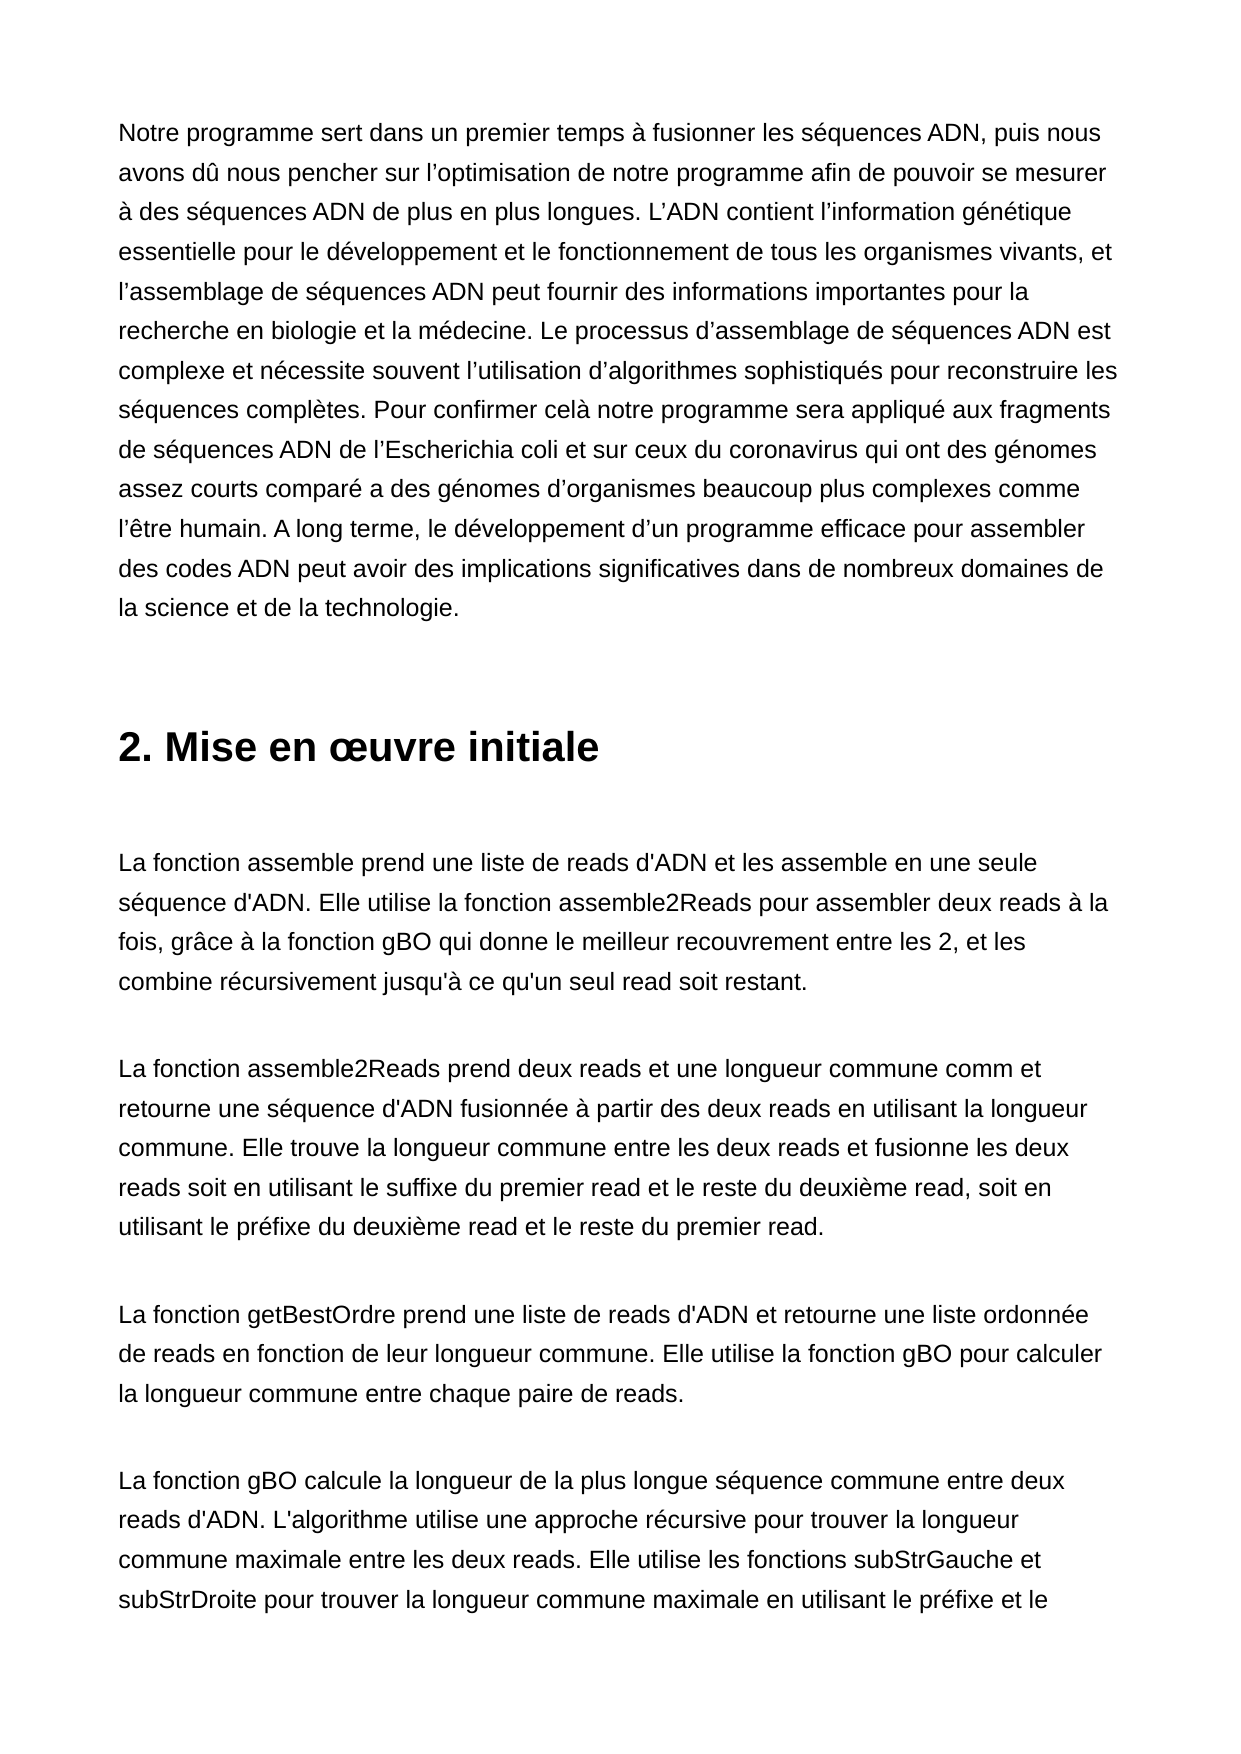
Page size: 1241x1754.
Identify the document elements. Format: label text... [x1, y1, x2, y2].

text La fonction assemble2Reads prend deux reads et une longueur commune comm et retourne une séquence d'ADN fusionnée à partir des deux reads en utilisant la longueur commune. Elle trouve la longueur commune entre les deux reads et fusionne les deux reads soit en utilisant le suffixe du premier read et le reste du deuxième read, soit en utilisant le préfixe du deuxième read et le reste du premier read. [118, 1054, 1122, 1241]
text La fonction assemble prend une liste de reads d'ADN et les assemble en une seule séquence d'ADN. Elle utilise la fonction assemble2Reads pour assembler deux reads à la fois, grâce à la fonction gBO qui donne le meilleur recouvrement entre les 2, et les combine récursivement jusqu'à ce qu'un seul read soit restant. [118, 848, 1122, 996]
text La fonction gBO calcule la longueur de la plus longue séquence commune entre deux reads d'ADN. L'algorithme utilise une approche récursive pour trouver la longueur commune maximale entre les deux reads. Elle utilise les fonctions subStrGauche et subStrDroite pour trouver la longueur commune maximale en utilisant le préfixe et le [118, 1466, 1122, 1613]
text La fonction getBestOrdre prend une liste de reads d'ADN et retourne une liste ordonnée de reads en fonction de leur longueur commune. Elle utilise la fonction gBO pour calculer la longueur commune entre chaque paire de reads. [118, 1299, 1122, 1407]
subtitle 2. Mise en œuvre initiale [118, 722, 1122, 770]
text Notre programme sert dans un premier temps à fusionner les séquences ADN, puis nous avons dû nous pencher sur l’optimisation de notre programme afin de pouvoir se mesurer à des séquences ADN de plus en plus longues. L’ADN contient l’information génétique essentielle pour le développement et le fonctionnement de tous les organismes vivants, et l’assemblage de séquences ADN peut fournir des informations importantes pour la recherche en biologie et la médecine. Le processus d’assemblage de séquences ADN est complexe et nécessite souvent l’utilisation d’algorithmes sophistiqués pour reconstruire les séquences complètes. Pour confirmer celà notre programme sera appliqué aux fragments de séquences ADN de l’Escherichia coli et sur ceux du coronavirus qui ont des génomes assez courts comparé a des génomes d’organismes beaucoup plus complexes comme l’être humain. A long terme, le développement d’un programme efficace pour assembler des codes ADN peut avoir des implications significatives dans de nombreux domaines de la science et de la technologie. [118, 118, 1122, 622]
